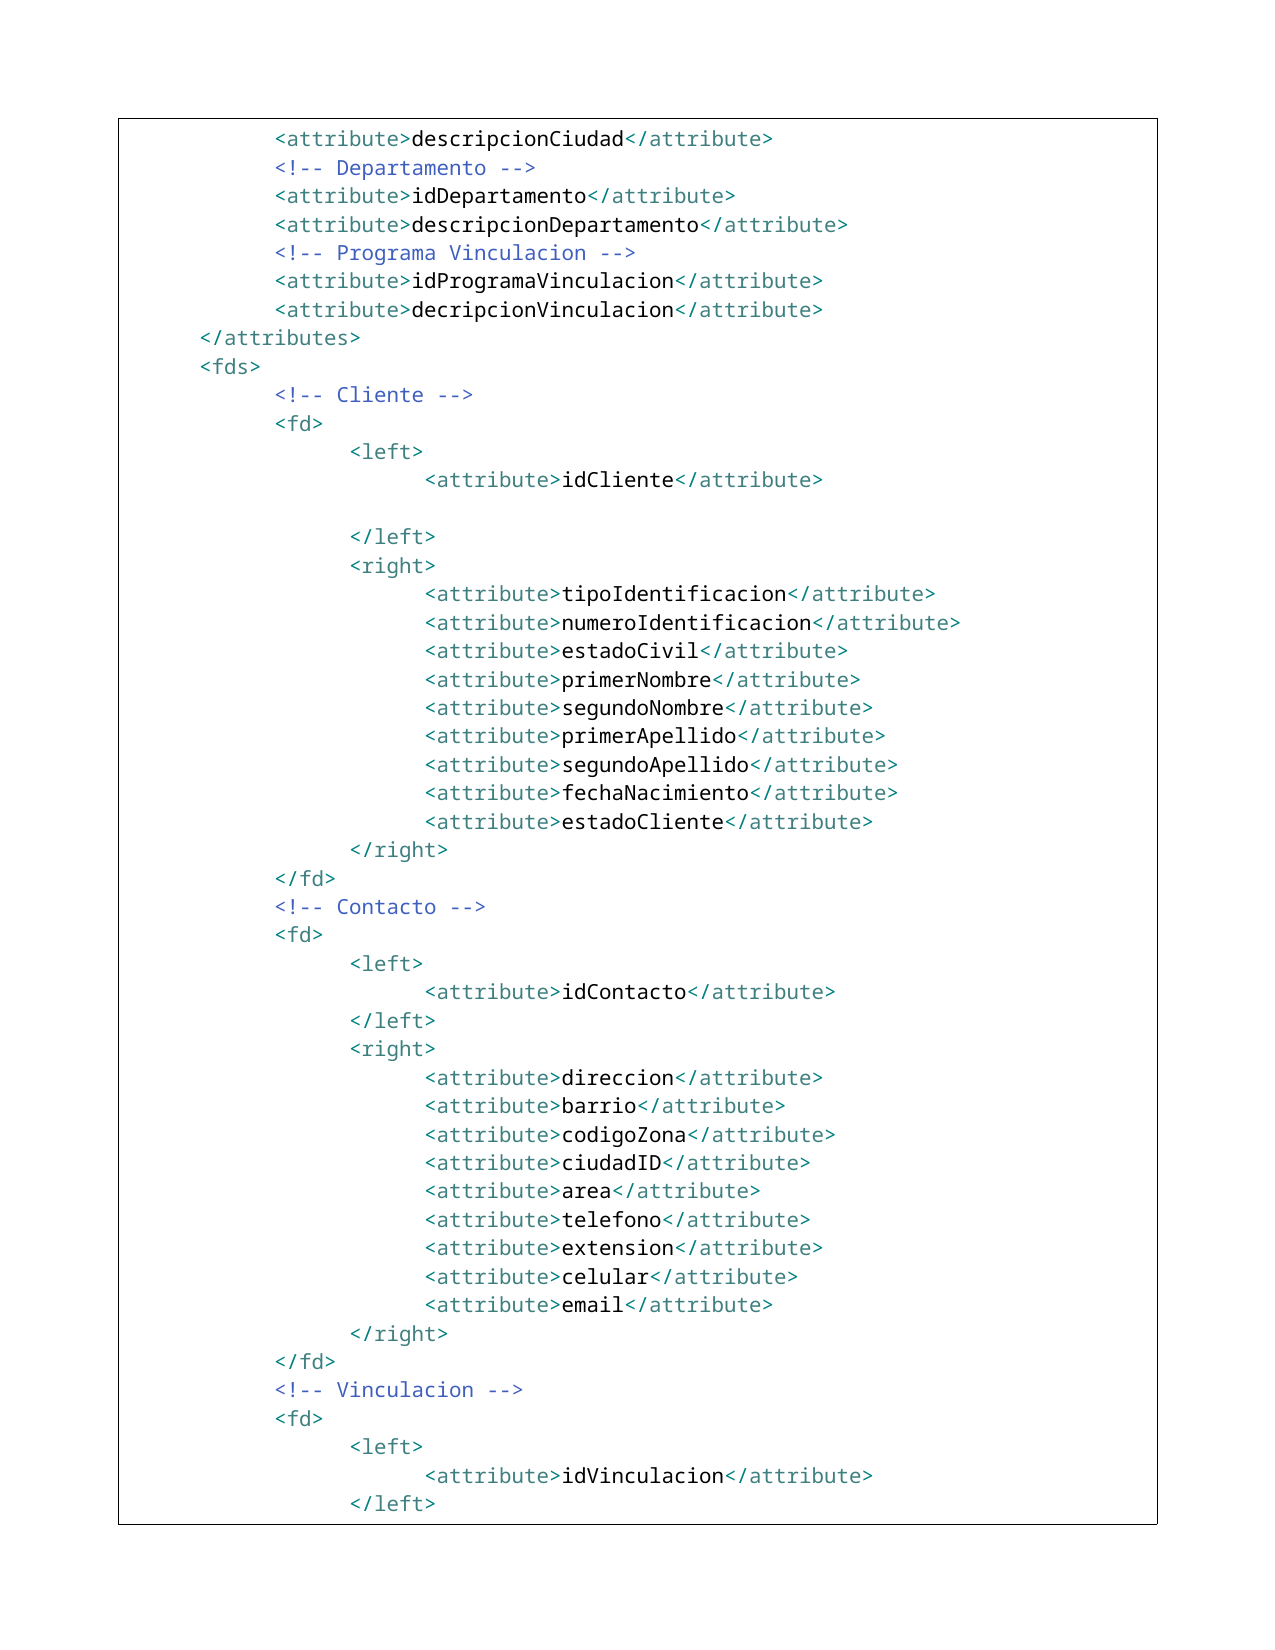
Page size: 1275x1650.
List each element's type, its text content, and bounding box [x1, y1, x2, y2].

table_header <attribute>descripcionCiudad</attribute> <!-- Departamento --> <attribute>idDepartamento</attribute> <attribute>descripcionDepartamento</attribute> <!-- Programa Vinculacion --> <attribute>idProgramaVinculacion</attribute> <attribute>decripcionVinculacion</attribute> </attributes> <fds> <!-- Cliente --> <fd> <left> <attribute>idCliente</attribute> </left> <right> <attribute>tipoIdentificacion</attribute> <attribute>numeroIdentificacion</attribute> <attribute>estadoCivil</attribute> <attribute>primerNombre</attribute> <attribute>segundoNombre</attribute> <attribute>primerApellido</attribute> <attribute>segundoApellido</attribute> <attribute>fechaNacimiento</attribute> <attribute>estadoCliente</attribute> </right> </fd> <!-- Contacto --> <fd> <left> <attribute>idContacto</attribute> </left> <right> <attribute>direccion</attribute> <attribute>barrio</attribute> <attribute>codigoZona</attribute> <attribute>ciudadID</attribute> <attribute>area</attribute> <attribute>telefono</attribute> <attribute>extension</attribute> <attribute>celular</attribute> <attribute>email</attribute> </right> </fd> <!-- Vinculacion --> <fd> <left> <attribute>idVinculacion</attribute> </left> [119, 119, 1157, 1523]
